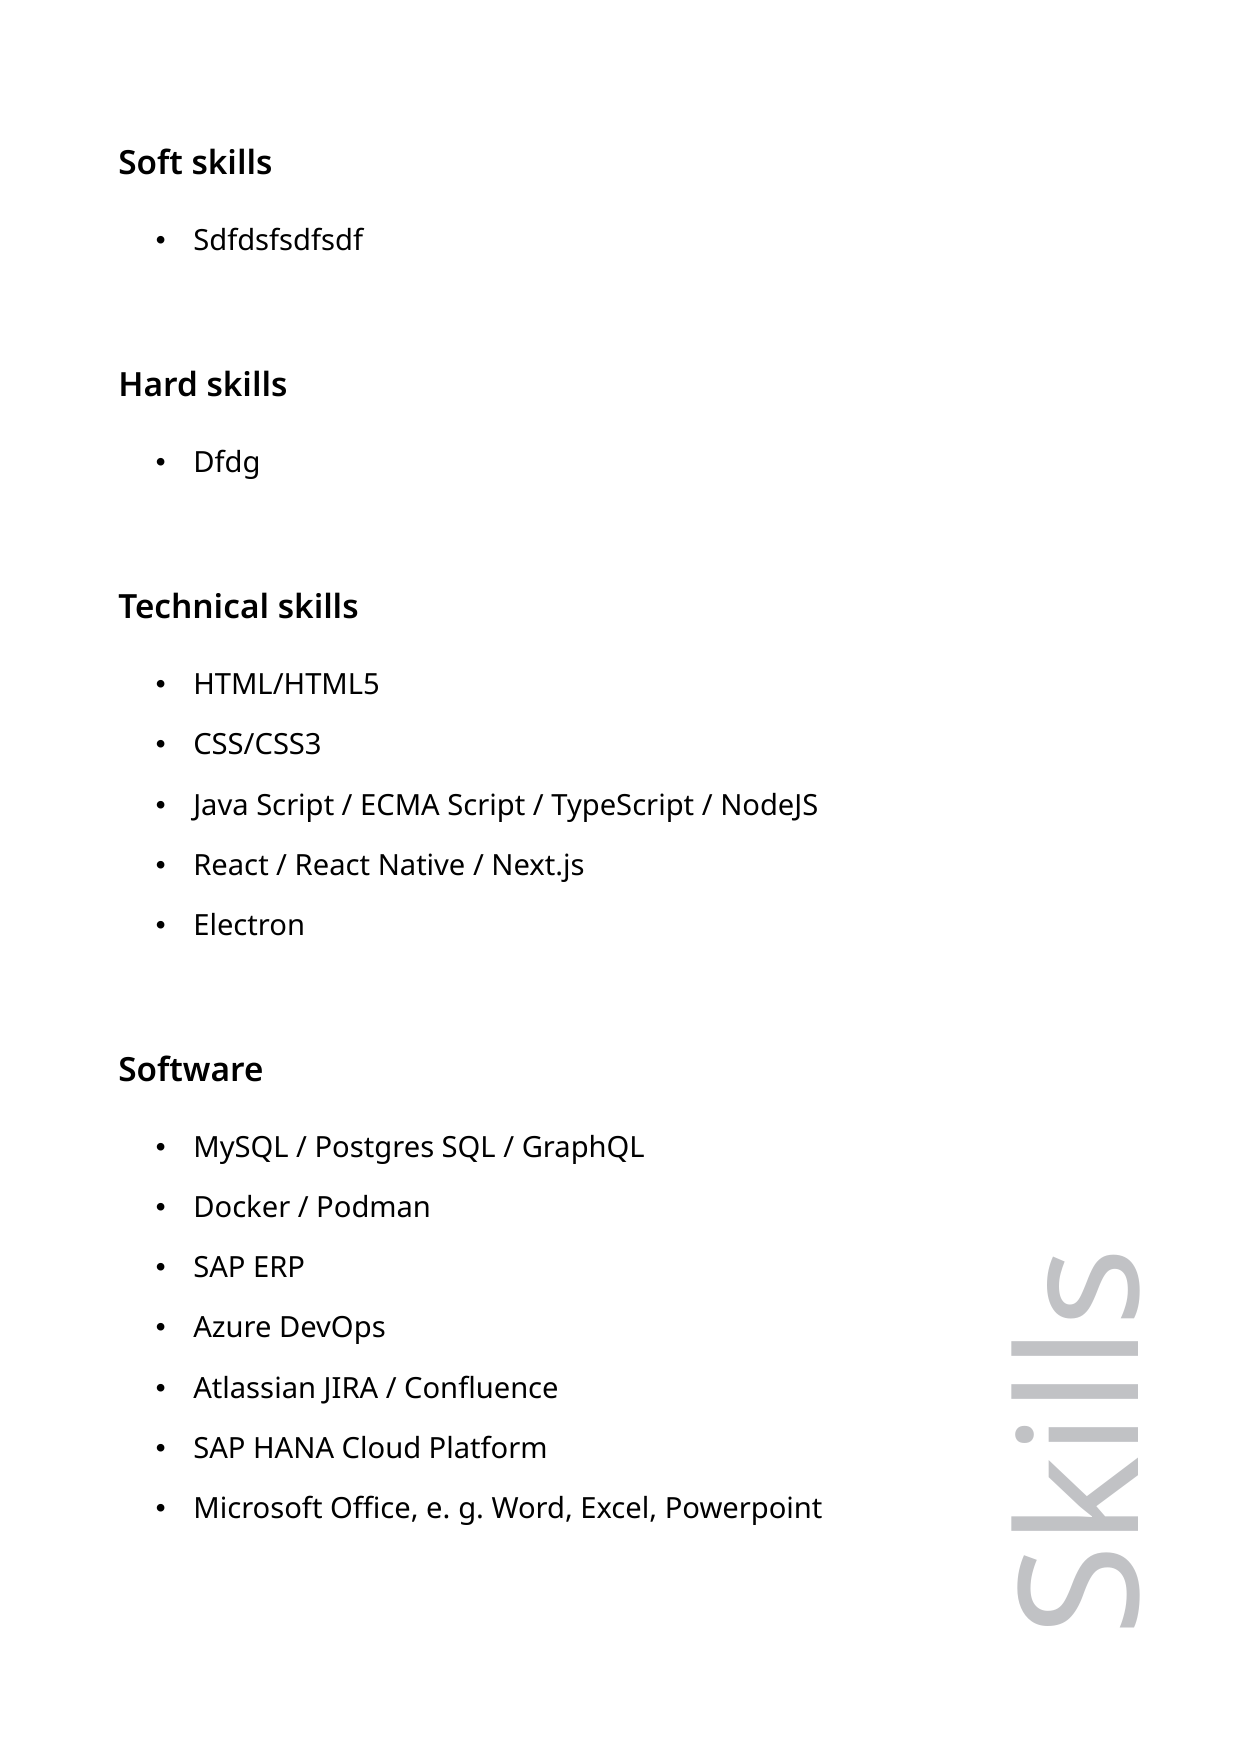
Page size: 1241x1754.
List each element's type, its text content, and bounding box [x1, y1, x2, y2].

list Docker / Podman [156, 1186, 1122, 1226]
subtitle Soft skills [118, 139, 1122, 184]
list CSS/CSS3 [156, 723, 1122, 763]
subtitle Software [118, 1045, 1122, 1091]
list Azure DevOps [156, 1307, 1122, 1346]
list Microsoft Office, e. g. Word, Excel, Powerpoint [156, 1487, 1092, 1527]
subtitle Hard skills [118, 361, 1122, 406]
list Dfdg [156, 441, 1122, 481]
list Atlassian JIRA / Confluence [156, 1367, 1122, 1407]
list SAP HANA Cloud Platform [156, 1427, 1122, 1467]
list Sdfdsfsdfsdf [156, 219, 1122, 259]
list HTML/HTML5 [156, 663, 1122, 703]
list Electron [156, 904, 1122, 944]
list MySQL / Postgres SQL / GraphQL [156, 1126, 1122, 1166]
subtitle Technical skills [118, 583, 1122, 628]
list SAP ERP [156, 1246, 1122, 1286]
list React / React Native / Next.js [156, 844, 1122, 884]
list Java Script / ECMA Script / TypeScript / NodeJS [156, 784, 1122, 823]
